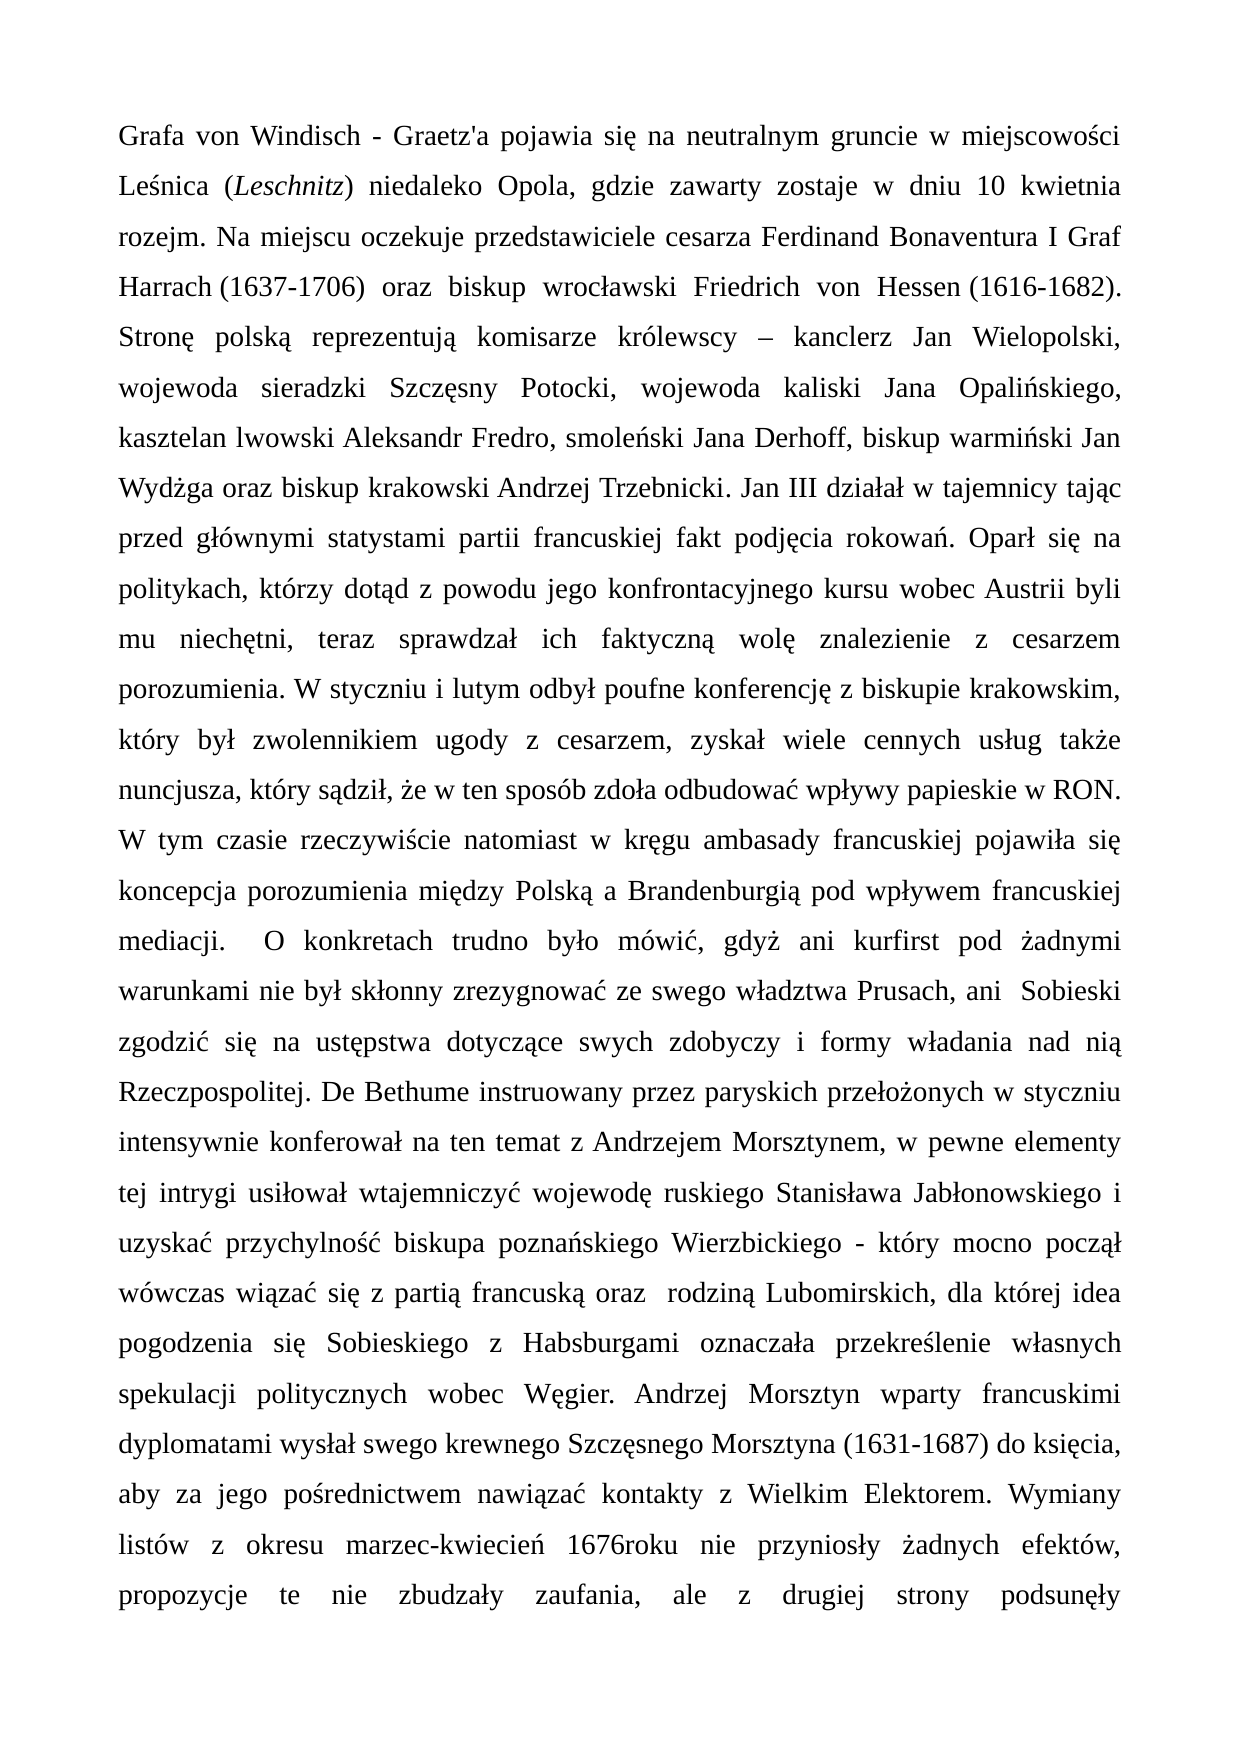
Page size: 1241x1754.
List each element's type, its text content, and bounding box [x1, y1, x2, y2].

text Grafa von Windisch - Graetz'a pojawia się na neutralnym gruncie w miejscowości Leśnica (Leschnitz) niedaleko Opola, gdzie zawarty zostaje w dniu 10 kwietnia rozejm. Na miejscu oczekuje przedstawiciele cesarza Ferdinand Bonaventura I Graf Harrach (1637-1706) oraz biskup wrocławski Friedrich von Hessen (1616-1682). Stronę polską reprezentują komisarze królewscy – kanclerz Jan Wielopolski, wojewoda sieradzki Szczęsny Potocki, wojewoda kaliski Jana Opalińskiego, kasztelan lwowski Aleksandr Fredro, smoleński Jana Derhoff, biskup warmiński Jan Wydżga oraz biskup krakowski Andrzej Trzebnicki. Jan III działał w tajemnicy tając przed głównymi statystami partii francuskiej fakt podjęcia rokowań. Oparł się na politykach, którzy dotąd z powodu jego konfrontacyjnego kursu wobec Austrii byli mu niechętni, teraz sprawdzał ich faktyczną wolę znalezienie z cesarzem porozumienia. W styczniu i lutym odbył poufne konferencję z biskupie krakowskim, który był zwolennikiem ugody z cesarzem, zyskał wiele cennych usług także nuncjusza, który sądził, że w ten sposób zdoła odbudować wpływy papieskie w RON. W tym czasie rzeczywiście natomiast w kręgu ambasady francuskiej pojawiła się koncepcja porozumienia między Polską a Brandenburgią pod wpływem francuskiej mediacji. O konkretach trudno było mówić, gdyż ani kurfirst pod żadnymi warunkami nie był skłonny zrezygnować ze swego władztwa Prusach, ani Sobieski zgodzić się na ustępstwa dotyczące swych zdobyczy i formy władania nad nią Rzeczpospolitej. De Bethume instruowany przez paryskich przełożonych w styczniu intensywnie konferował na ten temat z Andrzejem Morsztynem, w pewne elementy tej intrygi usiłował wtajemniczyć wojewodę ruskiego Stanisława Jabłonowskiego i uzyskać przychylność biskupa poznańskiego Wierzbickiego - który mocno począł wówczas wiązać się z partią francuską oraz rodziną Lubomirskich, dla której idea pogodzenia się Sobieskiego z Habsburgami oznaczała przekreślenie własnych spekulacji politycznych wobec Węgier. Andrzej Morsztyn wparty francuskimi dyplomatami wysłał swego krewnego Szczęsnego Morsztyna (1631-1687) do księcia, aby za jego pośrednictwem nawiązać kontakty z Wielkim Elektorem. Wymiany listów z okresu marzec-kwiecień 1676roku nie przyniosły żadnych efektów, propozycje te nie zbudzały zaufania, ale z drugiej strony podsunęły [118, 118, 1122, 1611]
